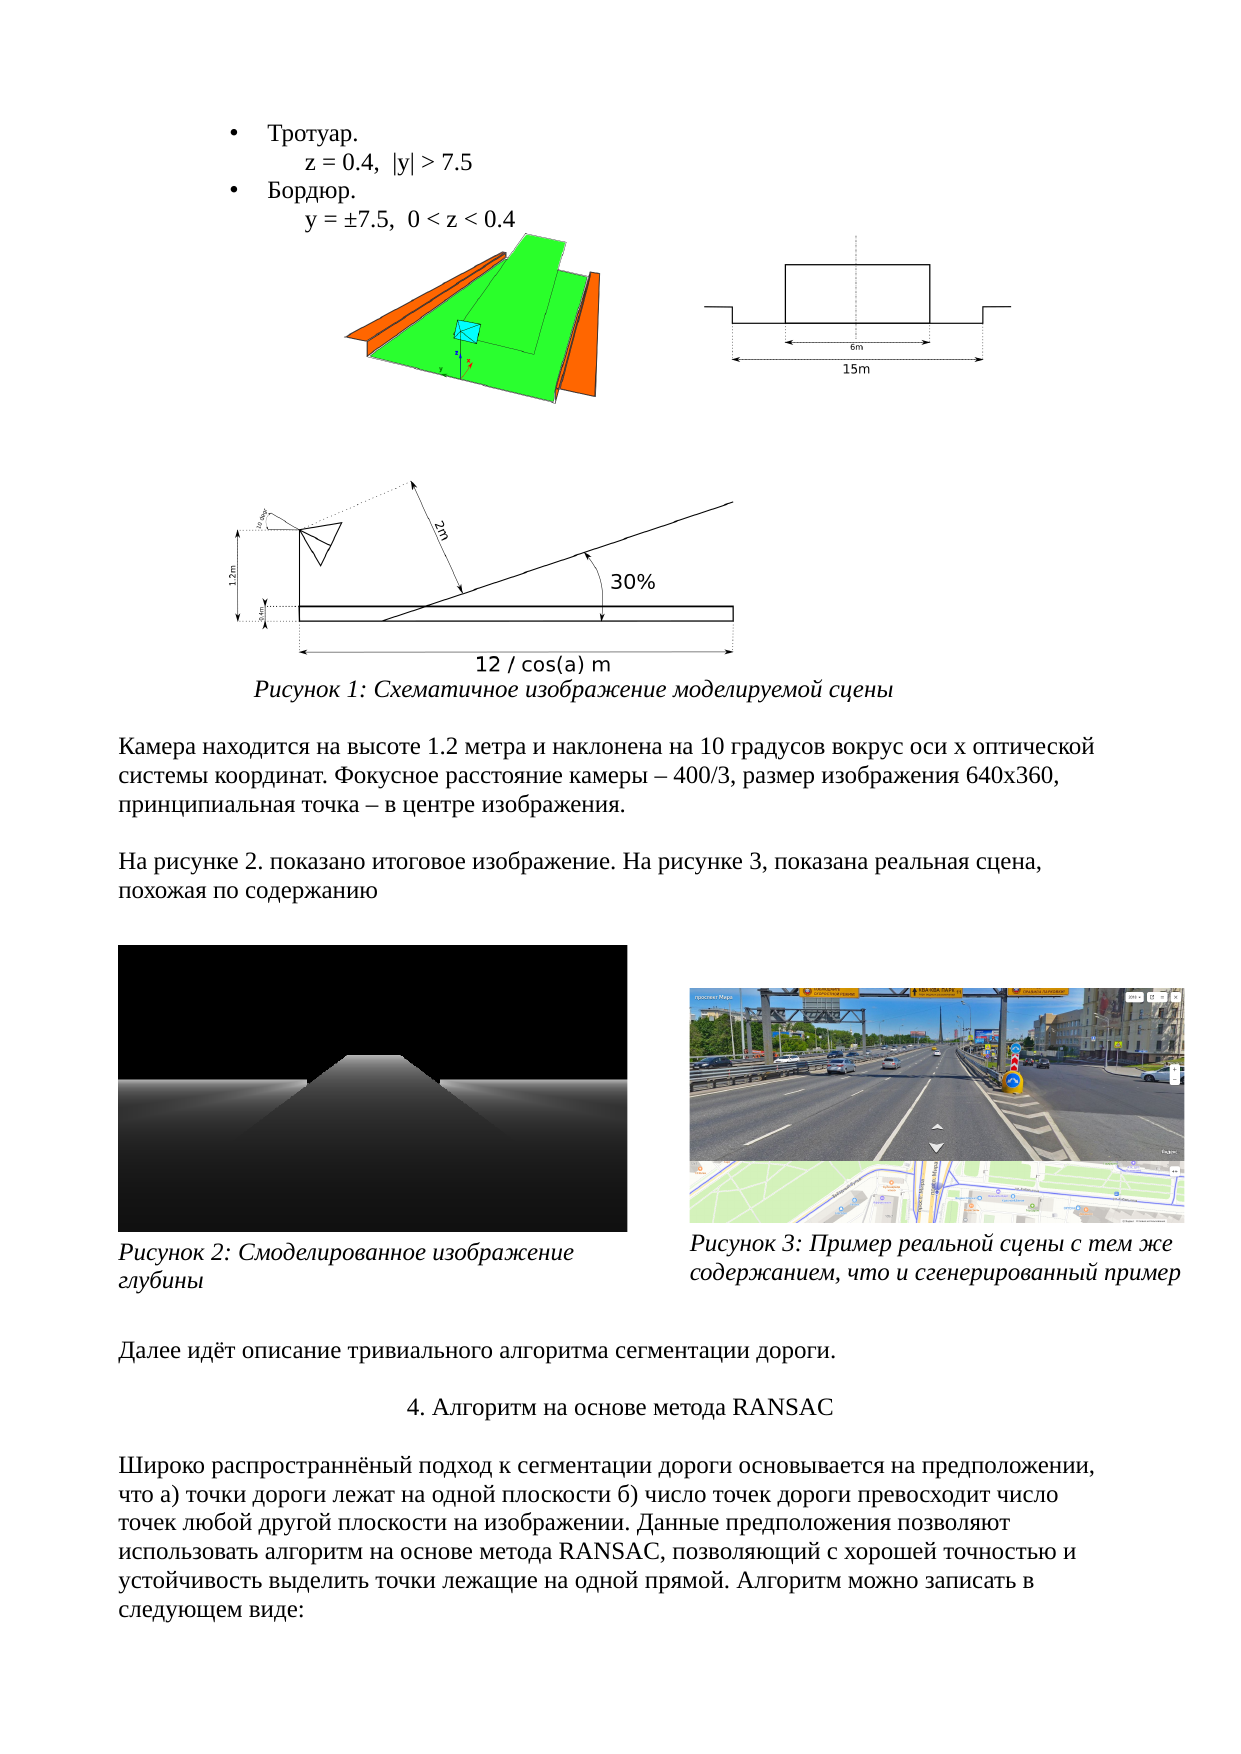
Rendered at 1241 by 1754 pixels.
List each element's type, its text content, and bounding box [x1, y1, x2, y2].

list Тротуар. [229, 118, 1122, 147]
text Рисунок 2: Смоделированное изображение глубины [118, 1232, 627, 1294]
list y = ±7.5, 0 < z < 0.4 [267, 204, 1122, 233]
picture [118, 945, 628, 1232]
text Далее идёт описание тривиального алгоритма сегментации дороги. [118, 1335, 1122, 1364]
list z = 0.4, |y| > 7.5 [267, 147, 1122, 176]
picture [689, 988, 1185, 1223]
text 4. Алгоритм на основе метода RANSAC [118, 1392, 1122, 1421]
text Рисунок 3: Пример реальной сцены с тем же содержанием, что и сгенерированный пример [689, 1223, 1184, 1286]
text На рисунке 2. показано итоговое изображение. На рисунке 3, показана реальная сцена, похожая по содержанию [118, 846, 1122, 904]
picture [229, 233, 1012, 674]
text Камера находится на высоте 1.2 метра и наклонена на 10 градусов вокрус оси x оптической системы координат. Фокусное расстояние камеры – 400/3, размер изображения 640х360, принципиальная точка – в центре изображения. [118, 731, 1122, 817]
list Бордюр. [229, 176, 1122, 204]
text Рисунок 1: Схематичное изображение моделируемой сцены [254, 674, 986, 702]
text Широко распространнёный подход к сегментации дороги основывается на предположении, что а) точки дороги лежат на одной плоскости б) число точек дороги превосходит число точек любой другой плоскости на изображении. Данные предположения позволяют использовать алгоритм на основе метода RANSAC, позволяющий с хорошей точностью и устойчивость выделить точки лежащие на одной прямой. Алгоритм можно записать в следующем виде: [118, 1450, 1122, 1622]
